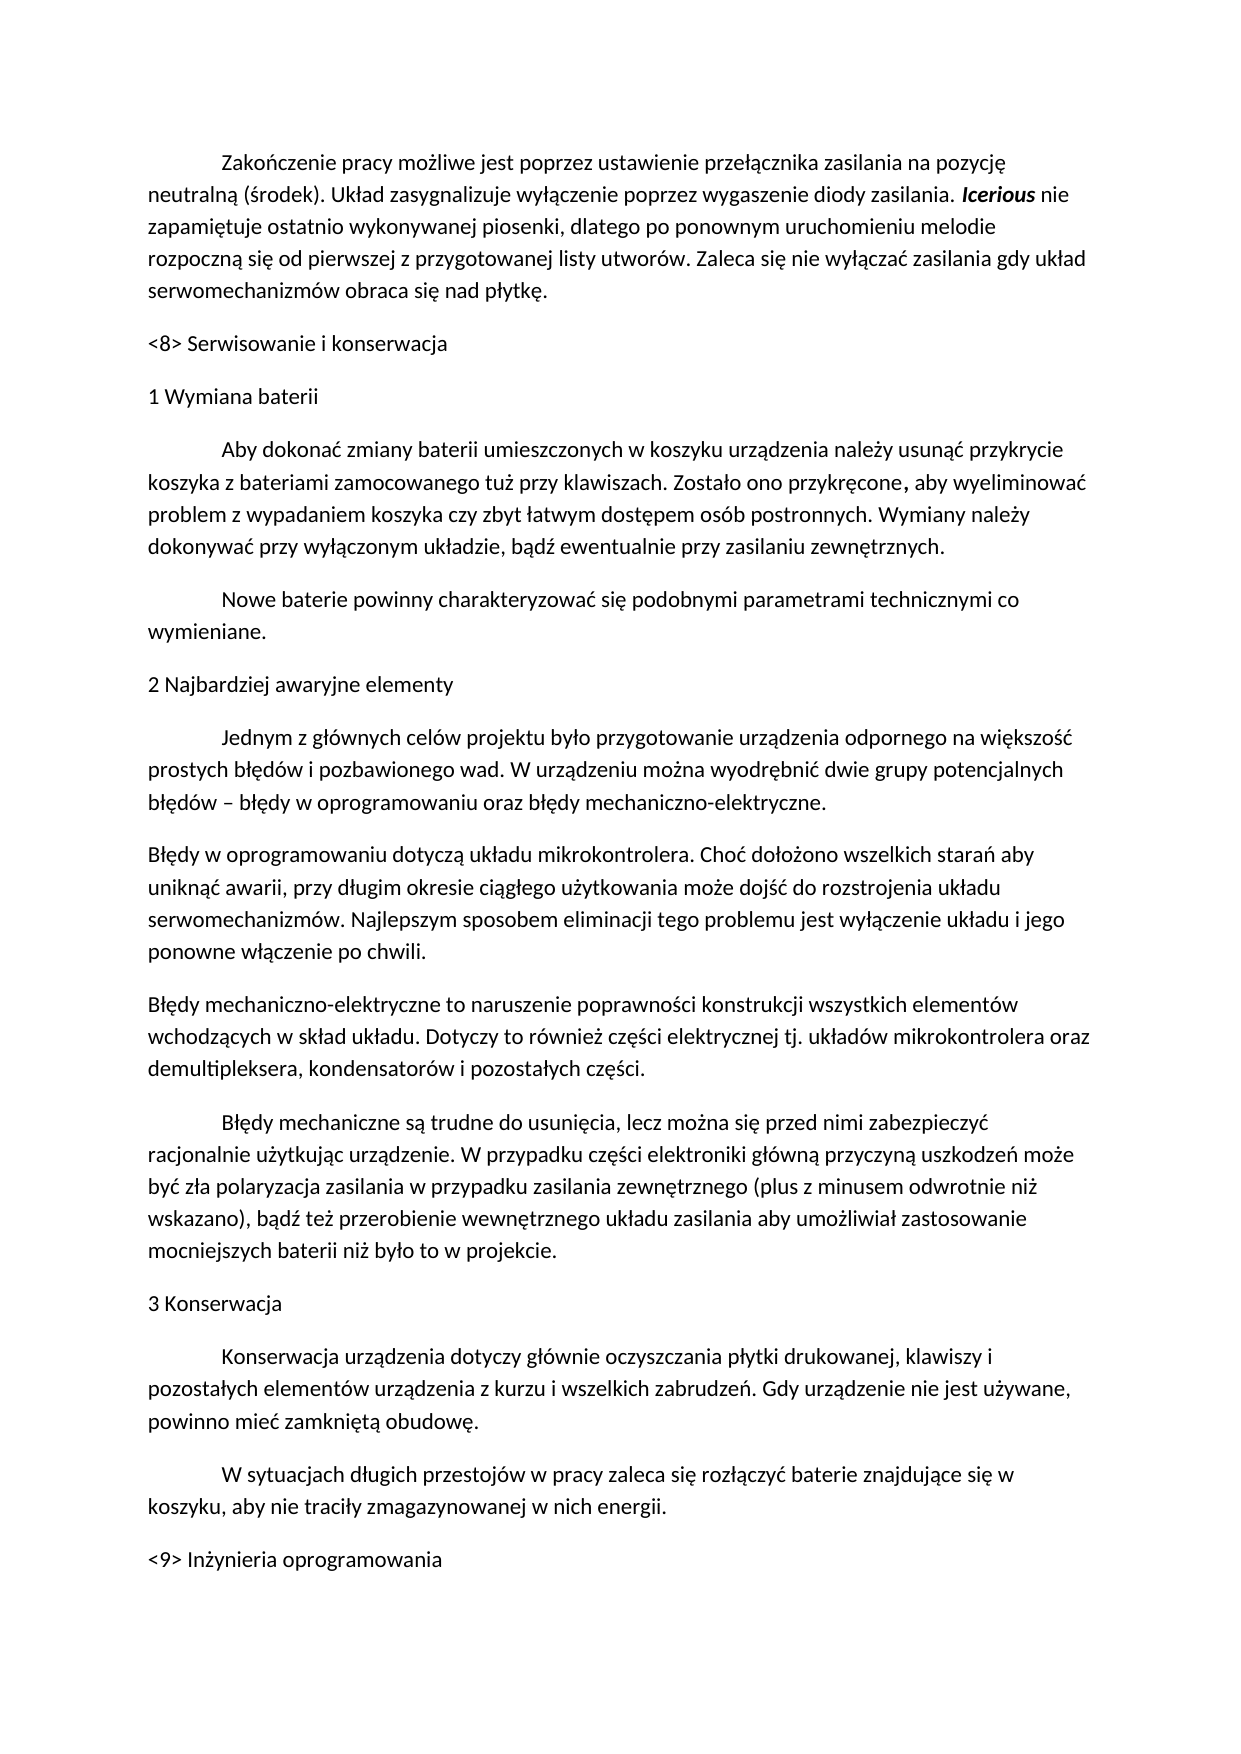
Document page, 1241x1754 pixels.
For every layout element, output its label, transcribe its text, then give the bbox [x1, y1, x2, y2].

text 1 Wymiana baterii [148, 382, 1093, 410]
text W sytuacjach długich przestojów w pracy zaleca się rozłączyć baterie znajdujące się w koszyku, aby nie traciły zmagazynowanej w nich energii. [148, 1460, 1093, 1520]
text Aby dokonać zmiany baterii umieszczonych w koszyku urządzenia należy usunąć przykrycie koszyka z bateriami zamocowanego tuż przy klawiszach. Zostało ono przykręcone, aby wyeliminować problem z wypadaniem koszyka czy zbyt łatwym dostępem osób postronnych. Wymiany należy dokonywać przy wyłączonym układzie, bądź ewentualnie przy zasilaniu zewnętrznych. [148, 435, 1093, 560]
text 2 Najbardziej awaryjne elementy [148, 670, 1093, 698]
text Konserwacja urządzenia dotyczy głównie oczyszczania płytki drukowanej, klawiszy i pozostałych elementów urządzenia z kurzu i wszelkich zabrudzeń. Gdy urządzenie nie jest używane, powinno mieć zamkniętą obudowę. [148, 1342, 1093, 1435]
text Jednym z głównych celów projektu było przygotowanie urządzenia odpornego na większość prostych błędów i pozbawionego wad. W urządzeniu można wyodrębnić dwie grupy potencjalnych błędów – błędy w oprogramowaniu oraz błędy mechaniczno-elektryczne. [148, 723, 1093, 816]
text <8> Serwisowanie i konserwacja [148, 329, 1093, 357]
text Błędy mechaniczne są trudne do usunięcia, lecz można się przed nimi zabezpieczyć racjonalnie użytkując urządzenie. W przypadku części elektroniki główną przyczyną uszkodzeń może być zła polaryzacja zasilania w przypadku zasilania zewnętrznego (plus z minusem odwrotnie niż wskazano), bądź też przerobienie wewnętrznego układu zasilania aby umożliwiał zastosowanie mocniejszych baterii niż było to w projekcie. [148, 1108, 1093, 1264]
text 3 Konserwacja [148, 1289, 1093, 1317]
text Zakończenie pracy możliwe jest poprzez ustawienie przełącznika zasilania na pozycję neutralną (środek). Układ zasygnalizuje wyłączenie poprzez wygaszenie diody zasilania. Icerious nie zapamiętuje ostatnio wykonywanej piosenki, dlatego po ponownym uruchomieniu melodie rozpoczną się od pierwszej z przygotowanej listy utworów. Zaleca się nie wyłączać zasilania gdy układ serwomechanizmów obraca się nad płytkę. [148, 148, 1093, 304]
text Błędy w oprogramowaniu dotyczą układu mikrokontrolera. Choć dołożono wszelkich starań aby uniknąć awarii, przy długim okresie ciągłego użytkowania może dojść do rozstrojenia układu serwomechanizmów. Najlepszym sposobem eliminacji tego problemu jest wyłączenie układu i jego ponowne włączenie po chwili. [148, 841, 1093, 965]
text Nowe baterie powinny charakteryzować się podobnymi parametrami technicznymi co wymieniane. [148, 585, 1093, 645]
text Błędy mechaniczno-elektryczne to naruszenie poprawności konstrukcji wszystkich elementów wchodzących w skład układu. Dotyczy to również części elektrycznej tj. układów mikrokontrolera oraz demultipleksera, kondensatorów i pozostałych części. [148, 990, 1093, 1083]
text <9> Inżynieria oprogramowania [148, 1545, 1093, 1573]
